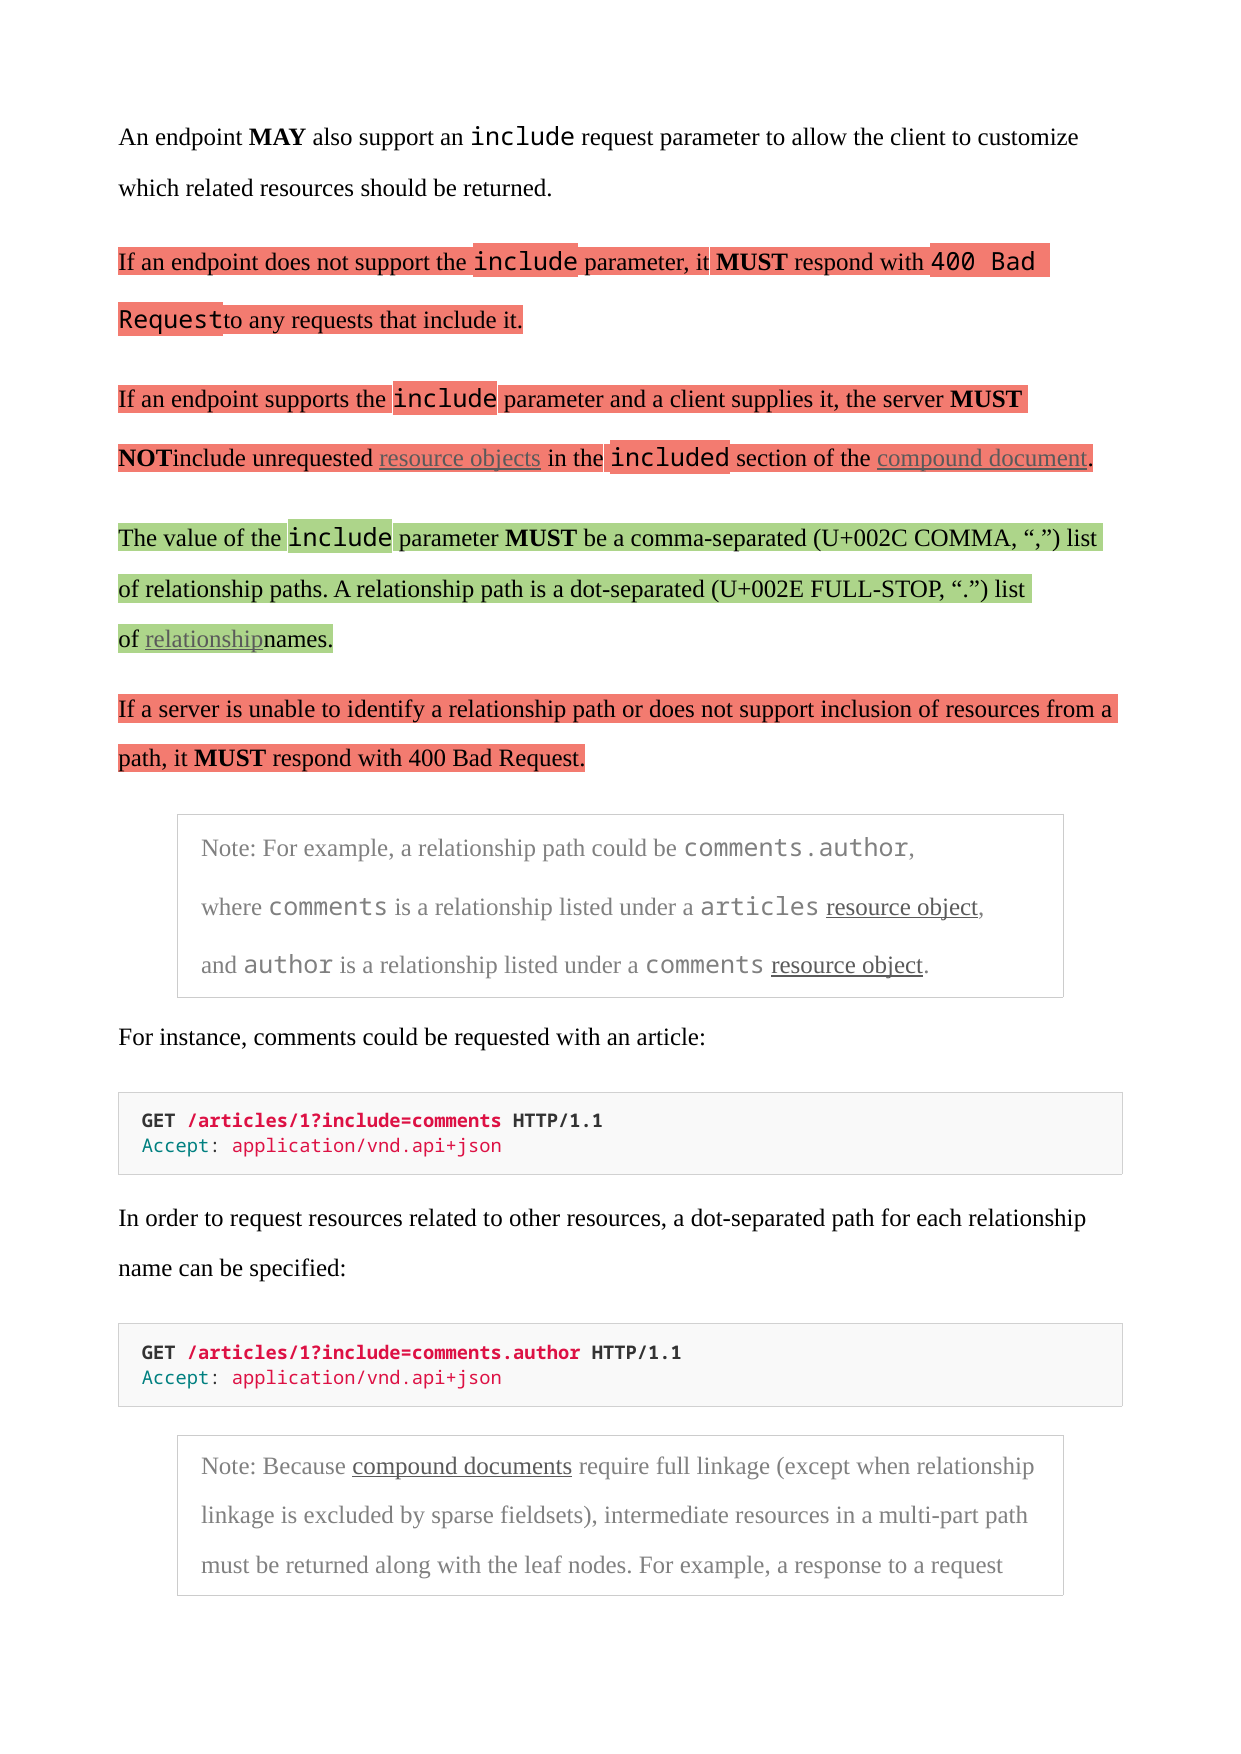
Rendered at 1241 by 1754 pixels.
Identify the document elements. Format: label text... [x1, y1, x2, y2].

text The value of the include parameter MUST be a comma-separated (U+002C COMMA, “,”) list of relationship paths. A relationship path is a dot-separated (U+002E FULL-STOP, “.”) list of relationshipnames. [118, 519, 1122, 653]
text If an endpoint does not support the include parameter, it MUST respond with 400 Bad Requestto any requests that include it. [118, 243, 1122, 336]
text An endpoint MAY also support an include request parameter to allow the client to customize which related resources should be returned. [118, 118, 1122, 202]
text Note: For example, a relationship path could be comments.author, where comments is a relationship listed under a articles resource object, and author is a relationship listed under a comments resource object. [178, 815, 1063, 997]
text GET /articles/1?include=comments.author HTTP/1.1 [119, 1324, 1122, 1349]
text If a server is unable to identify a relationship path or does not support inclusion of resources from a path, it MUST respond with 400 Bad Request. [118, 694, 1122, 772]
text For instance, comments could be requested with an article: [118, 1022, 1122, 1050]
text Note: Because compound documents require full linkage (except when relationship linkage is excluded by sparse fieldsets), intermediate resources in a multi-part path must be returned along with the leaf nodes. For example, a response to a request [178, 1436, 1063, 1595]
text Accept: application/vnd.api+json [119, 1117, 1122, 1174]
text If an endpoint supports the include parameter and a client supplies it, the server MUST NOTinclude unrequested resource objects in the included section of the compound document. [118, 381, 1122, 474]
text In order to request resources related to other resources, a dot-separated path for each relationship name can be specified: [118, 1203, 1122, 1282]
text GET /articles/1?include=comments HTTP/1.1 [119, 1093, 1122, 1117]
text Accept: application/vnd.api+json [119, 1349, 1122, 1406]
